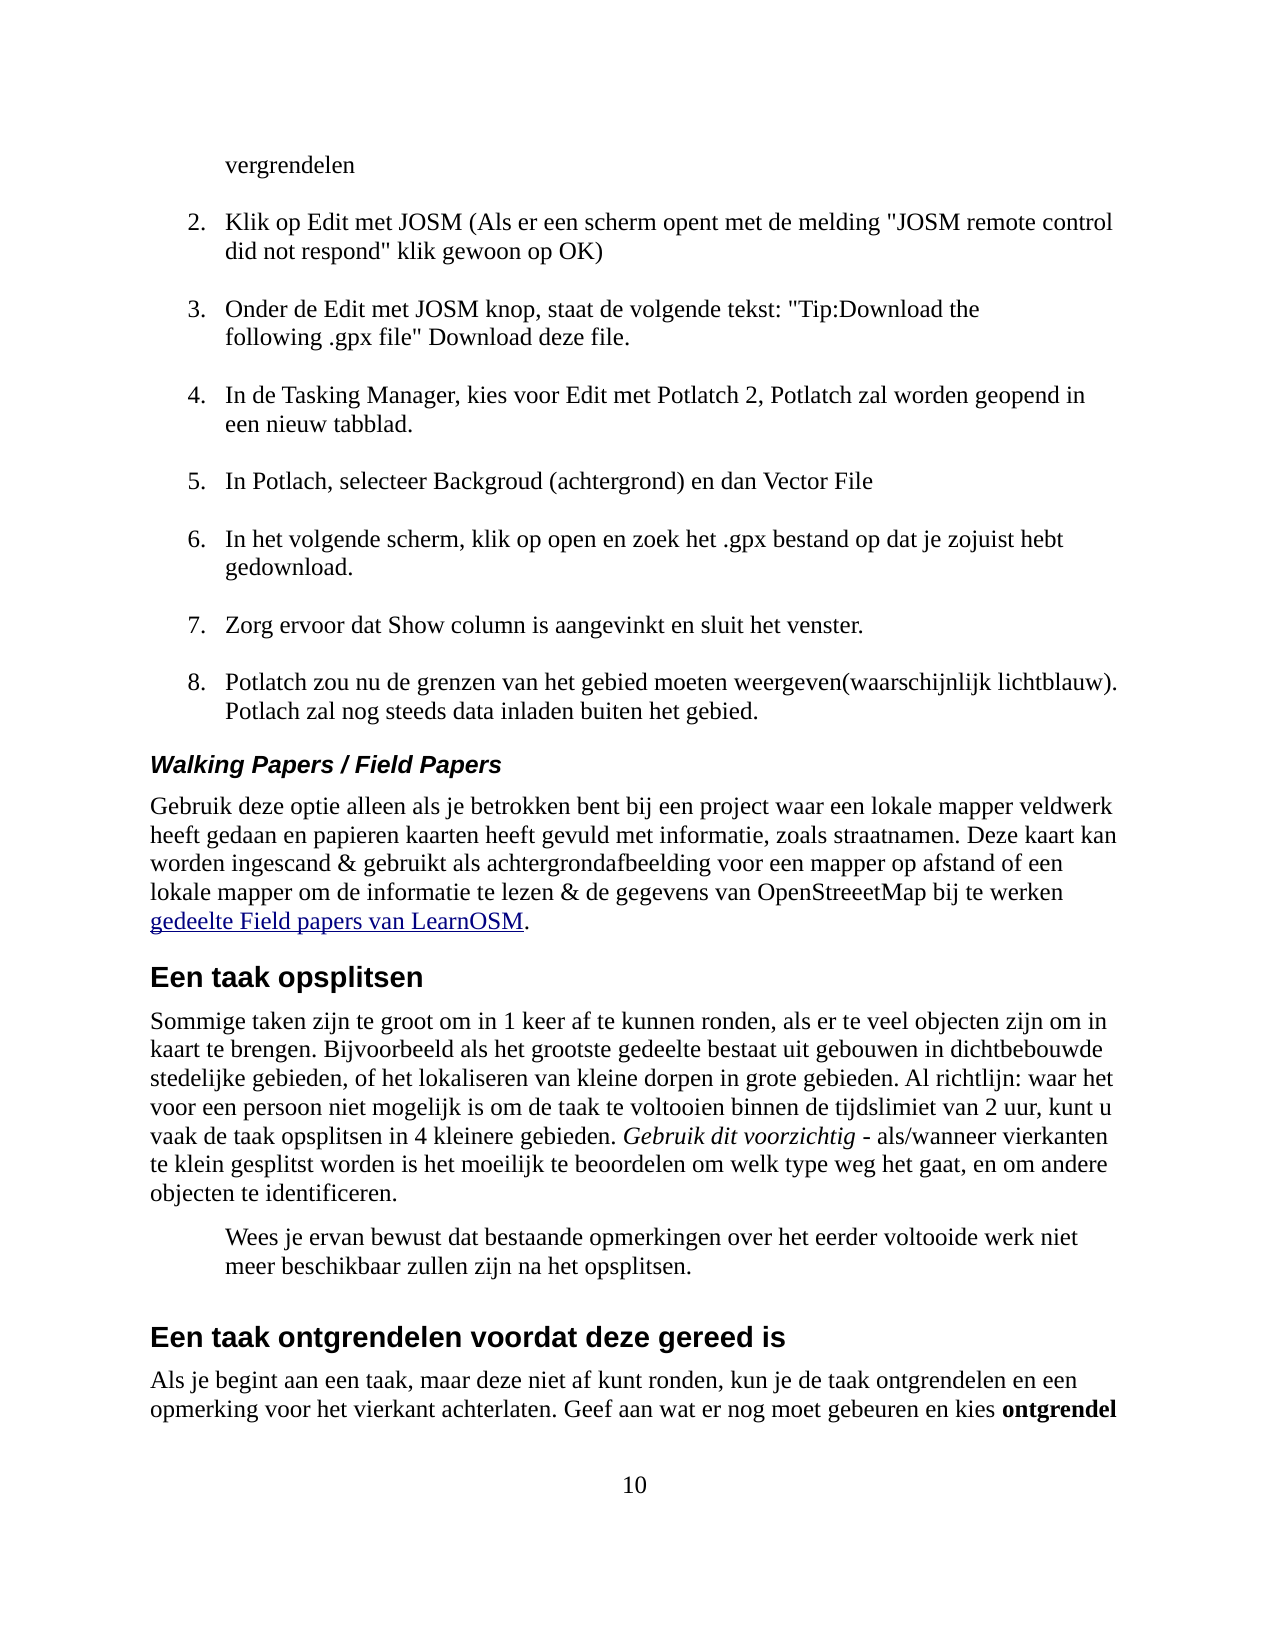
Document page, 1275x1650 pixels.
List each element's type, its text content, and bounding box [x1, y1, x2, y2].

list In het volgende scherm, klik op open en zoek het .gpx bestand op dat je zojuist hebt gedownload. [187, 524, 1125, 610]
text Gebruik deze optie alleen als je betrokken bent bij een project waar een lokale mapper veldwerk heeft gedaan en papieren kaarten heeft gevuld met informatie, zoals straatnamen. Deze kaart kan worden ingescand & gebruikt als achtergrondafbeelding voor een mapper op afstand of een lokale mapper om de informatie te lezen & de gegevens van OpenStreeetMap bij te werken gedeelte Field papers van LearnOSM. [150, 791, 1125, 935]
list In Potlach, selecteer Backgroud (achtergrond) en dan Vector File [187, 466, 1125, 524]
text Als je begint aan een taak, maar deze niet af kunt ronden, kun je de taak ontgrendelen en een opmerking voor het vierkant achterlaten. Geef aan wat er nog moet gebeuren en kies ontgrendel [150, 1366, 1125, 1423]
list Onder de Edit met JOSM knop, staat de volgende tekst: "Tip:Download the following .gpx file" Download deze file. [187, 294, 1125, 380]
subtitle Een taak opsplitsen [150, 960, 1125, 993]
list Klik op Edit met JOSM (Als er een scherm opent met de melding "JOSM remote control did not respond" klik gewoon op OK) [187, 207, 1125, 294]
subtitle Een taak ontgrendelen voordat deze gereed is [150, 1319, 1125, 1353]
text Sommige taken zijn te groot om in 1 keer af te kunnen ronden, als er te veel objecten zijn om in kaart te brengen. Bijvoorbeeld als het grootste gedeelte bestaat uit gebouwen in dichtbebouwde stedelijke gebieden, of het lokaliseren van kleine dorpen in grote gebieden. Al richtlijn: waar het voor een persoon niet mogelijk is om de taak te voltooien binnen de tijdslimiet van 2 uur, kunt u vaak de taak opsplitsen in 4 kleinere gebieden. Gebruik dit voorzichtig - als/wanneer vierkanten te klein gesplitst worden is het moeilijk te beoordelen om welk type weg het gaat, en om andere objecten te identificeren. [150, 1006, 1125, 1207]
text Wees je ervan bewust dat bestaande opmerkingen over het eerder voltooide werk niet meer beschikbaar zullen zijn na het opsplitsen. [225, 1222, 1125, 1279]
list In de Tasking Manager, kies voor Edit met Potlatch 2, Potlatch zal worden geopend in een nieuw tabblad. [187, 380, 1125, 466]
list Zorg ervoor dat Show column is aangevinkt en sluit het venster. [187, 610, 1125, 667]
list vergrendelen [187, 150, 1125, 207]
subtitle Walking Papers / Field Papers [150, 750, 1125, 778]
list Potlatch zou nu de grenzen van het gebied moeten weergeven(waarschijnlijk lichtblauw). Potlach zal nog steeds data inladen buiten het gebied. [187, 667, 1125, 725]
